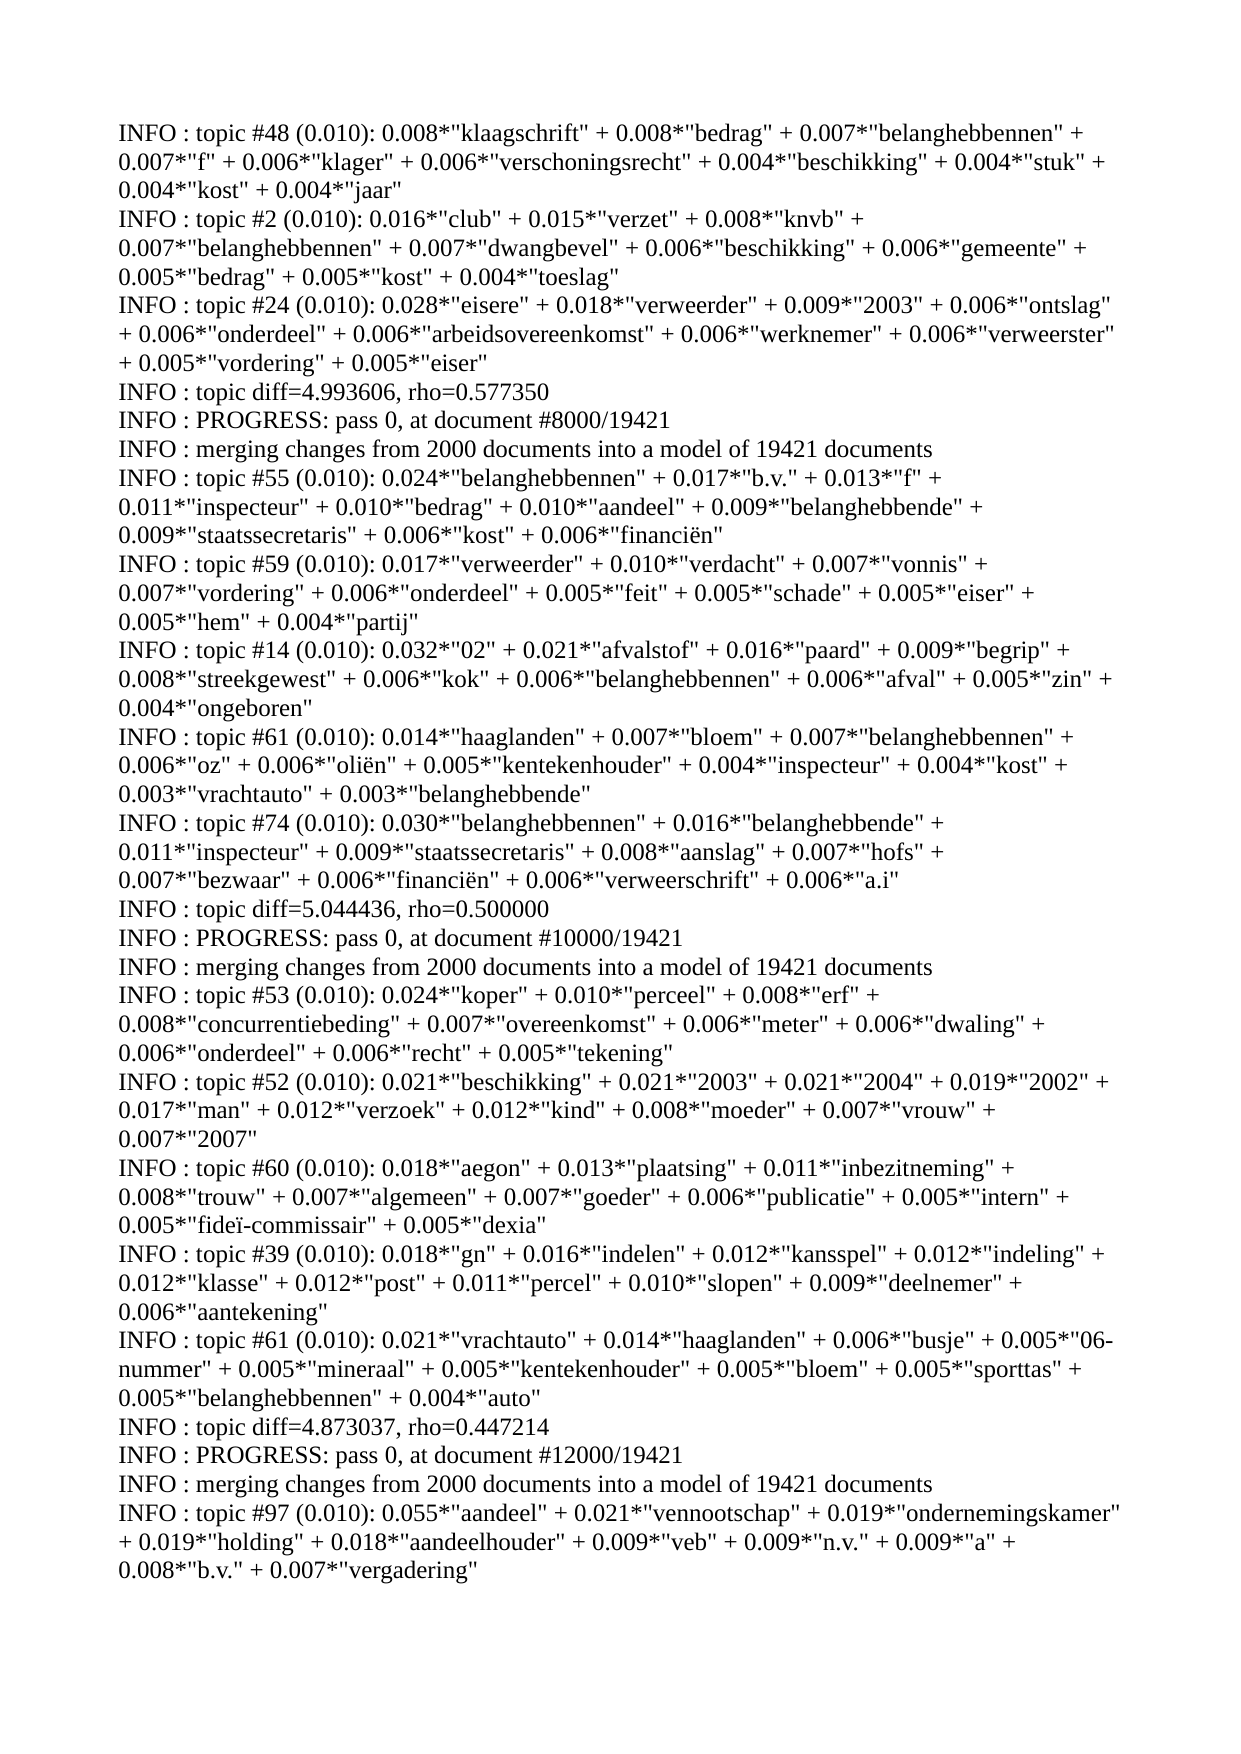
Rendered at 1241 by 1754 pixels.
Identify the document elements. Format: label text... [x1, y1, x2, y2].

text INFO : PROGRESS: pass 0, at document #10000/19421 [118, 923, 1122, 952]
text INFO : topic #60 (0.010): 0.018*"aegon" + 0.013*"plaatsing" + 0.011*"inbezitneming" + 0.008*"trouw" + 0.007*"algemeen" + 0.007*"goeder" + 0.006*"publicatie" + 0.005*"intern" + 0.005*"fideï-commissair" + 0.005*"dexia" [118, 1153, 1122, 1239]
text INFO : topic #61 (0.010): 0.014*"haaglanden" + 0.007*"bloem" + 0.007*"belanghebbennen" + 0.006*"oz" + 0.006*"oliën" + 0.005*"kentekenhouder" + 0.004*"inspecteur" + 0.004*"kost" + 0.003*"vrachtauto" + 0.003*"belanghebbende" [118, 722, 1122, 808]
text INFO : topic #61 (0.010): 0.021*"vrachtauto" + 0.014*"haaglanden" + 0.006*"busje" + 0.005*"06-nummer" + 0.005*"mineraal" + 0.005*"kentekenhouder" + 0.005*"bloem" + 0.005*"sporttas" + 0.005*"belanghebbennen" + 0.004*"auto" [118, 1326, 1122, 1412]
text INFO : topic #97 (0.010): 0.055*"aandeel" + 0.021*"vennootschap" + 0.019*"ondernemingskamer" + 0.019*"holding" + 0.018*"aandeelhouder" + 0.009*"veb" + 0.009*"n.v." + 0.009*"a" + 0.008*"b.v." + 0.007*"vergadering" [118, 1498, 1122, 1584]
text INFO : topic #48 (0.010): 0.008*"klaagschrift" + 0.008*"bedrag" + 0.007*"belanghebbennen" + 0.007*"f" + 0.006*"klager" + 0.006*"verschoningsrecht" + 0.004*"beschikking" + 0.004*"stuk" + 0.004*"kost" + 0.004*"jaar" [118, 118, 1122, 204]
text INFO : PROGRESS: pass 0, at document #12000/19421 [118, 1441, 1122, 1469]
text INFO : topic #59 (0.010): 0.017*"verweerder" + 0.010*"verdacht" + 0.007*"vonnis" + 0.007*"vordering" + 0.006*"onderdeel" + 0.005*"feit" + 0.005*"schade" + 0.005*"eiser" + 0.005*"hem" + 0.004*"partij" [118, 549, 1122, 636]
text INFO : topic #24 (0.010): 0.028*"eisere" + 0.018*"verweerder" + 0.009*"2003" + 0.006*"ontslag" + 0.006*"onderdeel" + 0.006*"arbeidsovereenkomst" + 0.006*"werknemer" + 0.006*"verweerster" + 0.005*"vordering" + 0.005*"eiser" [118, 291, 1122, 377]
text INFO : topic #52 (0.010): 0.021*"beschikking" + 0.021*"2003" + 0.021*"2004" + 0.019*"2002" + 0.017*"man" + 0.012*"verzoek" + 0.012*"kind" + 0.008*"moeder" + 0.007*"vrouw" + 0.007*"2007" [118, 1067, 1122, 1153]
text INFO : topic #55 (0.010): 0.024*"belanghebbennen" + 0.017*"b.v." + 0.013*"f" + 0.011*"inspecteur" + 0.010*"bedrag" + 0.010*"aandeel" + 0.009*"belanghebbende" + 0.009*"staatssecretaris" + 0.006*"kost" + 0.006*"financiën" [118, 463, 1122, 549]
text INFO : topic #2 (0.010): 0.016*"club" + 0.015*"verzet" + 0.008*"knvb" + 0.007*"belanghebbennen" + 0.007*"dwangbevel" + 0.006*"beschikking" + 0.006*"gemeente" + 0.005*"bedrag" + 0.005*"kost" + 0.004*"toeslag" [118, 204, 1122, 291]
text INFO : topic #39 (0.010): 0.018*"gn" + 0.016*"indelen" + 0.012*"kansspel" + 0.012*"indeling" + 0.012*"klasse" + 0.012*"post" + 0.011*"percel" + 0.010*"slopen" + 0.009*"deelnemer" + 0.006*"aantekening" [118, 1239, 1122, 1326]
text INFO : merging changes from 2000 documents into a model of 19421 documents [118, 952, 1122, 981]
text INFO : merging changes from 2000 documents into a model of 19421 documents [118, 434, 1122, 463]
text INFO : topic diff=5.044436, rho=0.500000 [118, 894, 1122, 923]
text INFO : merging changes from 2000 documents into a model of 19421 documents [118, 1469, 1122, 1498]
text INFO : PROGRESS: pass 0, at document #8000/19421 [118, 406, 1122, 434]
text INFO : topic #74 (0.010): 0.030*"belanghebbennen" + 0.016*"belanghebbende" + 0.011*"inspecteur" + 0.009*"staatssecretaris" + 0.008*"aanslag" + 0.007*"hofs" + 0.007*"bezwaar" + 0.006*"financiën" + 0.006*"verweerschrift" + 0.006*"a.i" [118, 808, 1122, 894]
text INFO : topic diff=4.993606, rho=0.577350 [118, 377, 1122, 406]
text INFO : topic #14 (0.010): 0.032*"02" + 0.021*"afvalstof" + 0.016*"paard" + 0.009*"begrip" + 0.008*"streekgewest" + 0.006*"kok" + 0.006*"belanghebbennen" + 0.006*"afval" + 0.005*"zin" + 0.004*"ongeboren" [118, 636, 1122, 722]
text INFO : topic diff=4.873037, rho=0.447214 [118, 1412, 1122, 1441]
text INFO : topic #53 (0.010): 0.024*"koper" + 0.010*"perceel" + 0.008*"erf" + 0.008*"concurrentiebeding" + 0.007*"overeenkomst" + 0.006*"meter" + 0.006*"dwaling" + 0.006*"onderdeel" + 0.006*"recht" + 0.005*"tekening" [118, 981, 1122, 1067]
